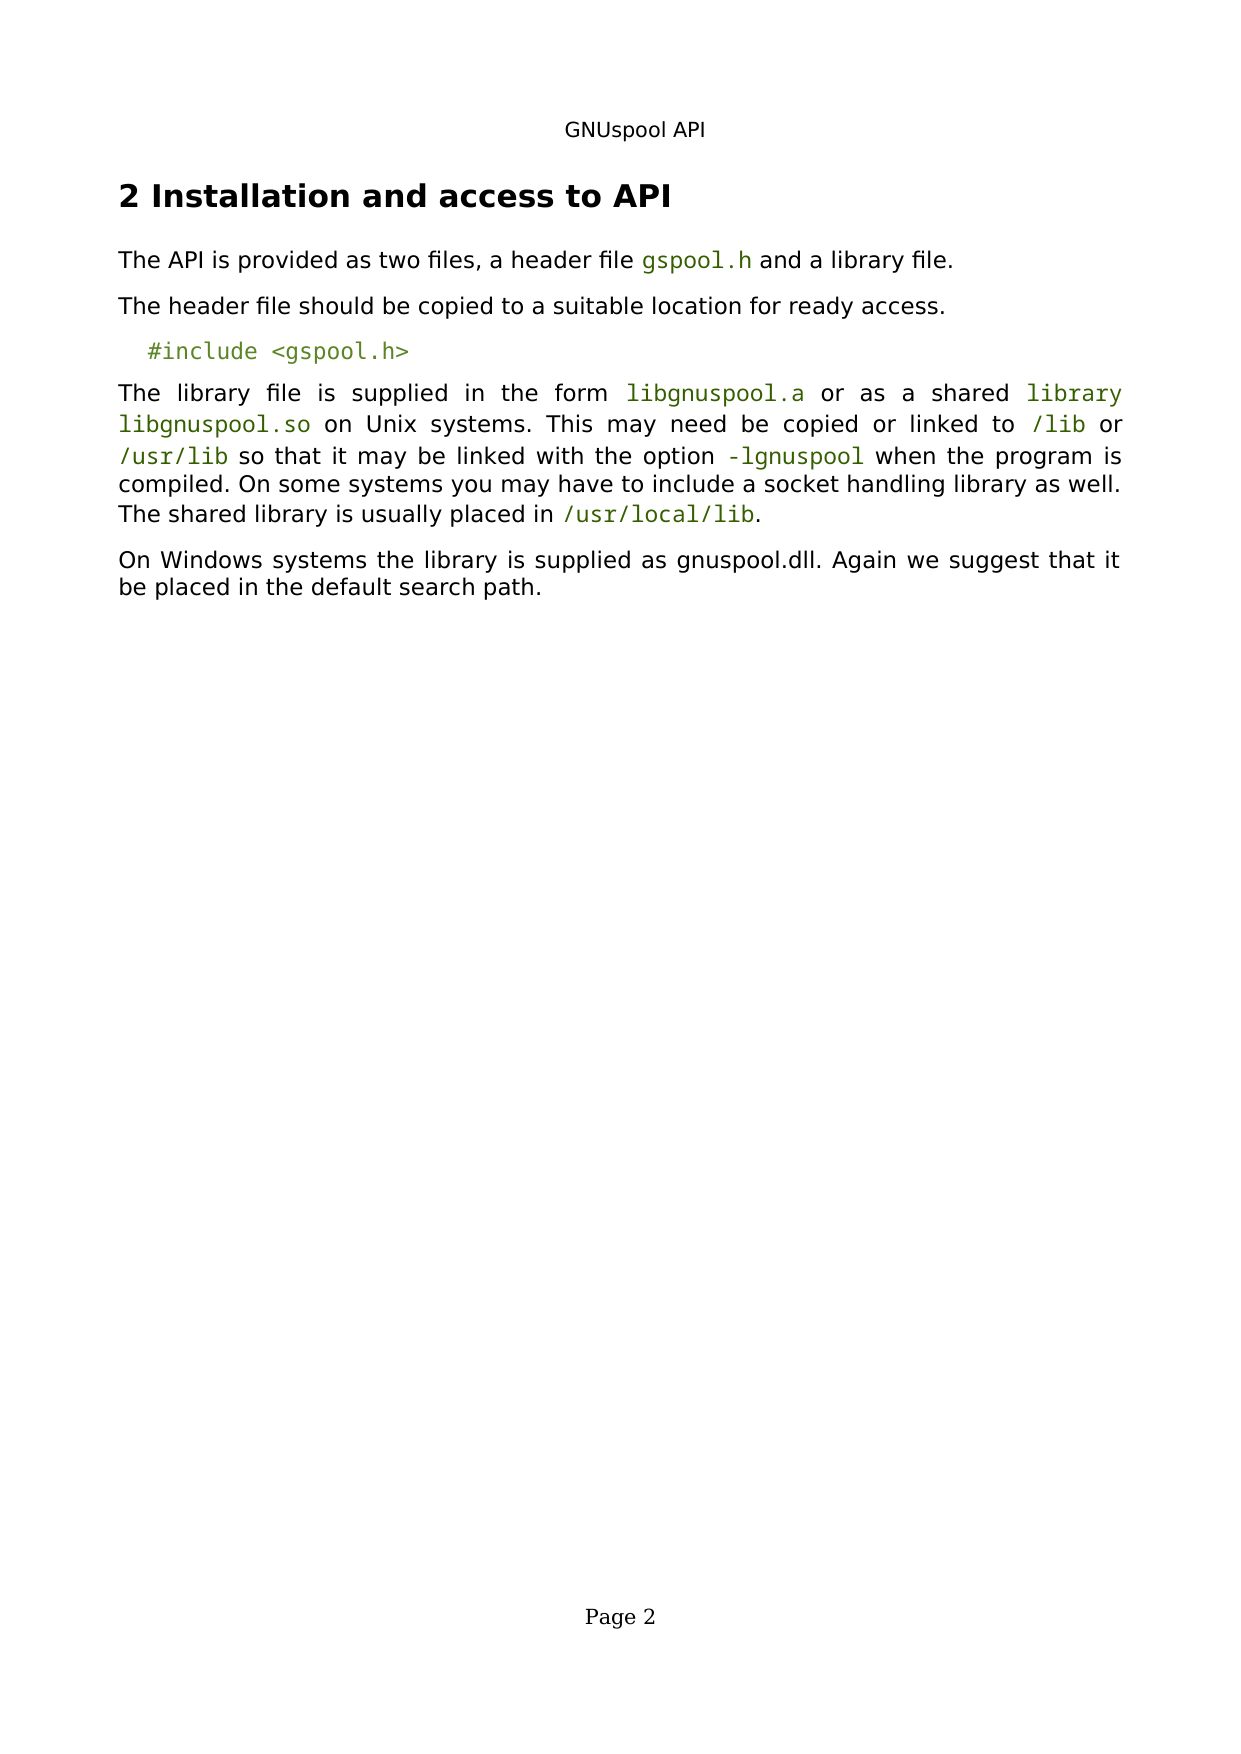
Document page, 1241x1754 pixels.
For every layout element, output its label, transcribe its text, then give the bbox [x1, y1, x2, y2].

text The library file is supplied in the form libgnuspool.a or as a shared library libgnuspool.so on Unix systems. This may need be copied or linked to /lib or /usr/lib so that it may be linked with the option -lgnuspool when the program is compiled. On some systems you may have to include a socket handling library as well. The shared library is usually placed in /usr/local/lib. [118, 377, 1122, 529]
text #include <gspool.h> [148, 338, 1122, 365]
text On Windows systems the library is supplied as gnuspool.dll. Again we suggest that it be placed in the default search path. [118, 547, 1122, 601]
text The API is provided as two files, a header file gspool.h and a library file. [118, 244, 1122, 275]
subtitle Installation and access to API [118, 178, 1122, 214]
text The header file should be copied to a suitable location for ready access. [118, 293, 1122, 320]
